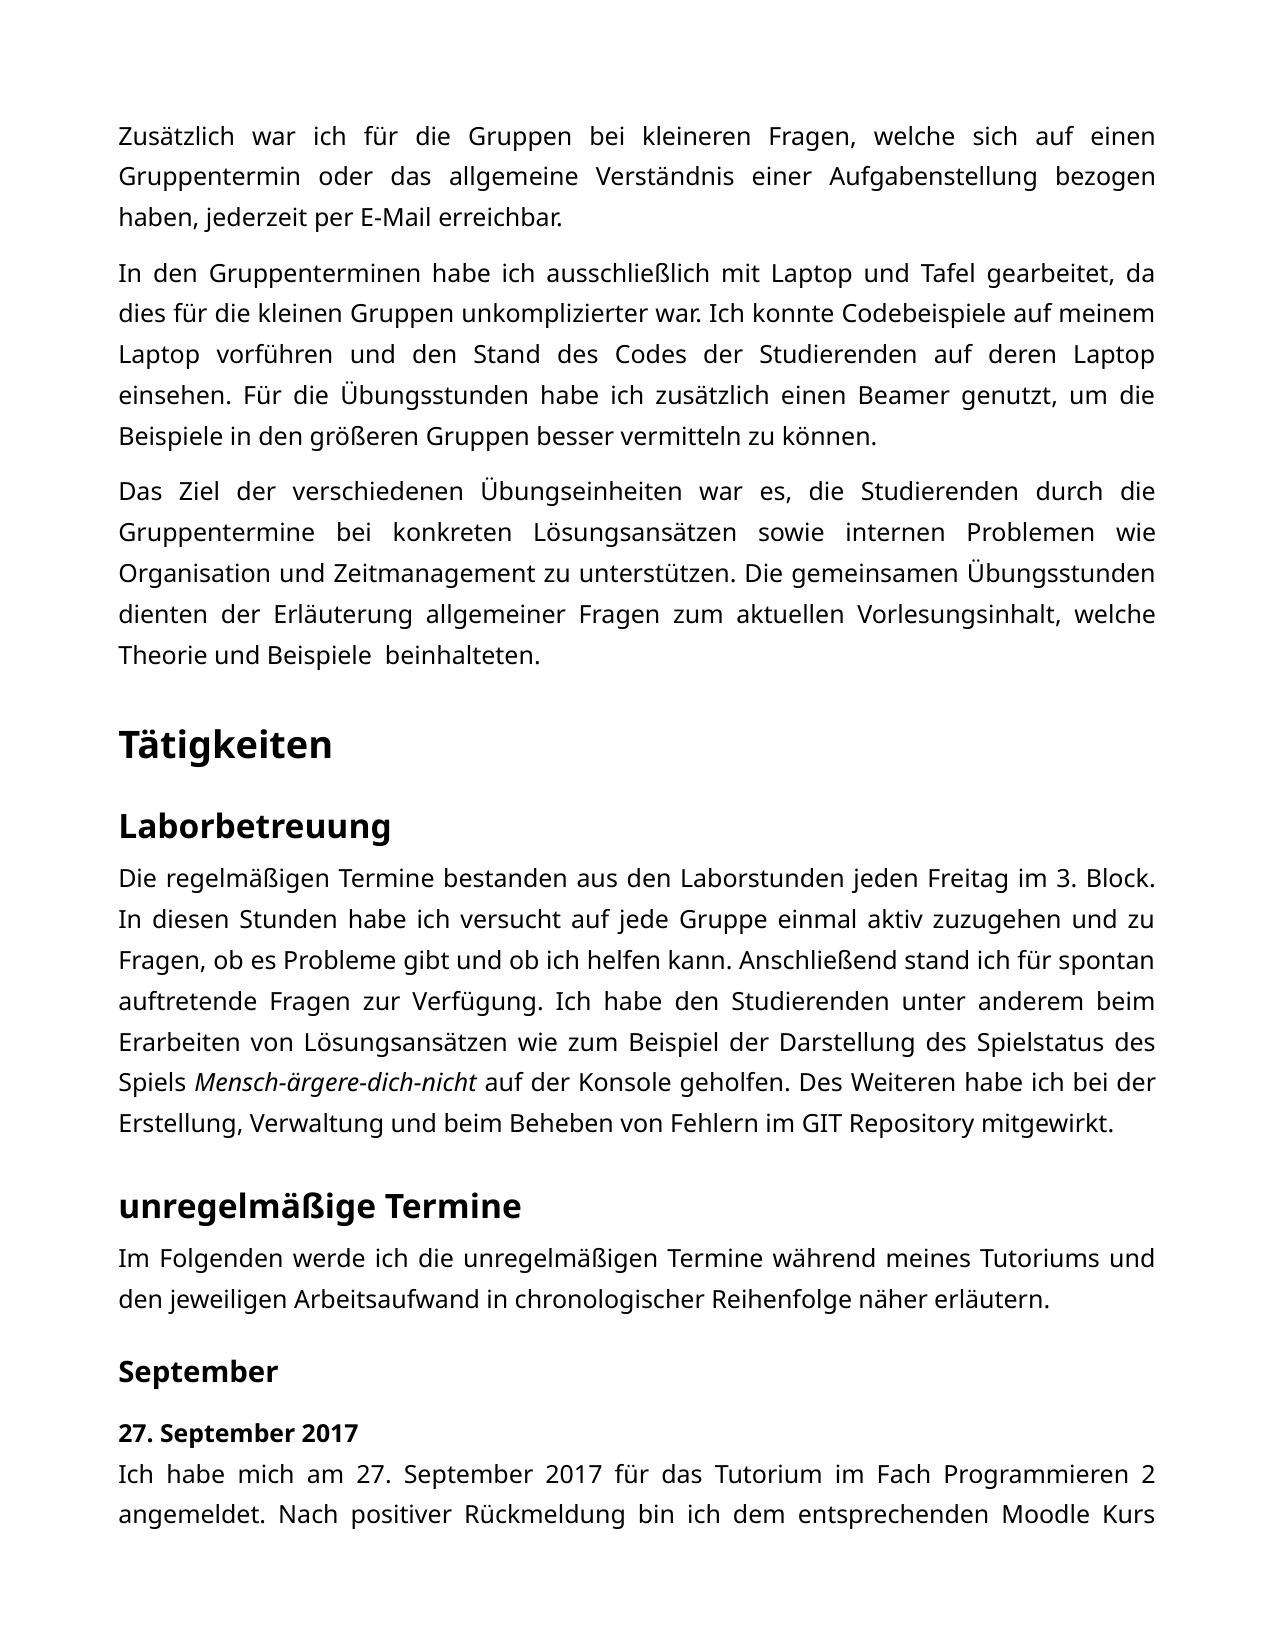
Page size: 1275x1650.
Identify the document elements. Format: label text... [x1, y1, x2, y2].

subtitle Tätigkeiten [118, 718, 1157, 769]
subtitle September [118, 1351, 1157, 1391]
subtitle 27. September 2017 [118, 1416, 1157, 1450]
subtitle unregelmäßige Termine [118, 1182, 1157, 1228]
text Die regelmäßigen Termine bestanden aus den Laborstunden jeden Freitag im 3. Block. In diesen Stunden habe ich versucht auf jede Gruppe einmal aktiv zuzugehen und zu Fragen, ob es Probleme gibt und ob ich helfen kann. Anschließend stand ich für spontan auftretende Fragen zur Verfügung. Ich habe den Studierenden unter anderem beim Erarbeiten von Lösungsansätzen wie zum Beispiel der Darstellung des Spielstatus des Spiels Mensch-ärgere-dich-nicht auf der Konsole geholfen. Des Weiteren habe ich bei der Erstellung, Verwaltung und beim Beheben von Fehlern im GIT Repository mitgewirkt. [118, 861, 1157, 1140]
text Das Ziel der verschiedenen Übungseinheiten war es, die Studierenden durch die Gruppentermine bei konkreten Lösungsansätzen sowie internen Problemen wie Organisation und Zeitmanagement zu unterstützen. Die gemeinsamen Übungsstunden dienten der Erläuterung allgemeiner Fragen zum aktuellen Vorlesungsinhalt, welche Theorie und Beispiele beinhalteten. [118, 474, 1157, 671]
text In den Gruppenterminen habe ich ausschließlich mit Laptop und Tafel gearbeitet, da dies für die kleinen Gruppen unkomplizierter war. Ich konnte Codebeispiele auf meinem Laptop vorführen und den Stand des Codes der Studierenden auf deren Laptop einsehen. Für die Übungsstunden habe ich zusätzlich einen Beamer genutzt, um die Beispiele in den größeren Gruppen besser vermitteln zu können. [118, 255, 1157, 453]
text Ich habe mich am 27. September 2017 für das Tutorium im Fach Programmieren 2 angemeldet. Nach positiver Rückmeldung bin ich dem entsprechenden Moodle Kurs [118, 1456, 1157, 1531]
subtitle Laborbetreuung [118, 803, 1157, 848]
text Im Folgenden werde ich die unregelmäßigen Termine während meines Tutoriums und den jeweiligen Arbeitsaufwand in chronologischer Reihenfolge näher erläutern. [118, 1240, 1157, 1315]
text Zusätzlich war ich für die Gruppen bei kleineren Fragen, welche sich auf einen Gruppentermin oder das allgemeine Verständnis einer Aufgabenstellung bezogen haben, jederzeit per E-Mail erreichbar. [118, 118, 1157, 234]
